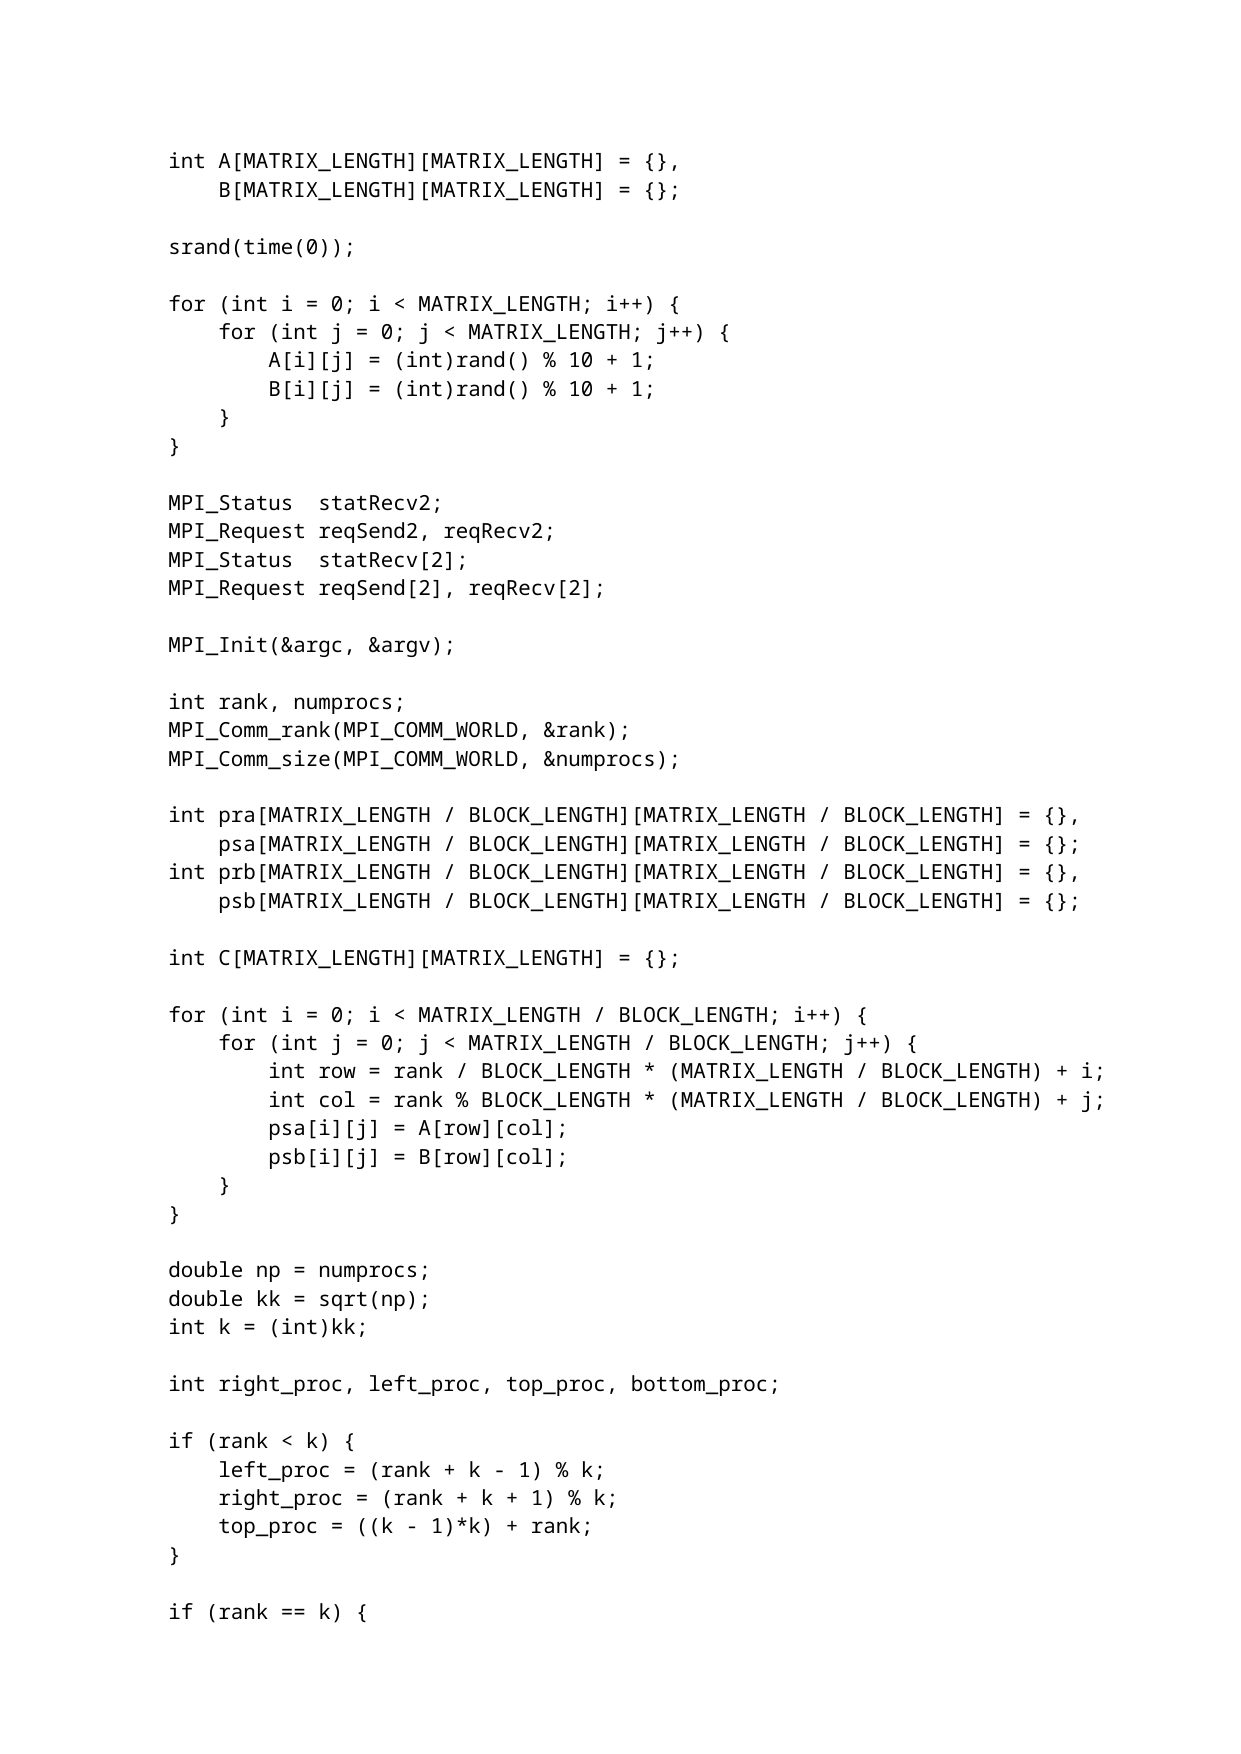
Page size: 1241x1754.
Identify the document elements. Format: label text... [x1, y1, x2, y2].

text MPI_Status statRecv2; [118, 488, 1122, 516]
text } [118, 402, 1122, 431]
text int k = (int)kk; [118, 1312, 1122, 1341]
text for (int i = 0; i < MATRIX_LENGTH; i++) { [118, 289, 1122, 317]
text for (int i = 0; i < MATRIX_LENGTH / BLOCK_LENGTH; i++) { [118, 1000, 1122, 1028]
text B[i][j] = (int)rand() % 10 + 1; [118, 374, 1122, 402]
text } [118, 431, 1122, 459]
text B[MATRIX_LENGTH][MATRIX_LENGTH] = {}; [118, 175, 1122, 203]
text psb[MATRIX_LENGTH / BLOCK_LENGTH][MATRIX_LENGTH / BLOCK_LENGTH] = {}; [118, 886, 1122, 914]
text psa[i][j] = A[row][col]; [118, 1113, 1122, 1142]
text if (rank == k) { [118, 1597, 1122, 1625]
text int col = rank % BLOCK_LENGTH * (MATRIX_LENGTH / BLOCK_LENGTH) + j; [118, 1085, 1122, 1113]
text psa[MATRIX_LENGTH / BLOCK_LENGTH][MATRIX_LENGTH / BLOCK_LENGTH] = {}; [118, 829, 1122, 857]
text int pra[MATRIX_LENGTH / BLOCK_LENGTH][MATRIX_LENGTH / BLOCK_LENGTH] = {}, [118, 801, 1122, 829]
text right_proc = (rank + k + 1) % k; [118, 1483, 1122, 1512]
text int prb[MATRIX_LENGTH / BLOCK_LENGTH][MATRIX_LENGTH / BLOCK_LENGTH] = {}, [118, 857, 1122, 886]
text int rank, numprocs; [118, 687, 1122, 715]
text } [118, 1540, 1122, 1568]
text A[i][j] = (int)rand() % 10 + 1; [118, 346, 1122, 374]
text MPI_Status statRecv[2]; [118, 545, 1122, 573]
text psb[i][j] = B[row][col]; [118, 1142, 1122, 1170]
text MPI_Comm_rank(MPI_COMM_WORLD, &rank); [118, 715, 1122, 744]
text } [118, 1199, 1122, 1227]
text int C[MATRIX_LENGTH][MATRIX_LENGTH] = {}; [118, 943, 1122, 971]
text srand(time(0)); [118, 232, 1122, 260]
text } [118, 1170, 1122, 1199]
text MPI_Request reqSend[2], reqRecv[2]; [118, 573, 1122, 602]
text for (int j = 0; j < MATRIX_LENGTH; j++) { [118, 317, 1122, 346]
text MPI_Request reqSend2, reqRecv2; [118, 516, 1122, 545]
text MPI_Init(&argc, &argv); [118, 630, 1122, 658]
text int row = rank / BLOCK_LENGTH * (MATRIX_LENGTH / BLOCK_LENGTH) + i; [118, 1057, 1122, 1085]
text top_proc = ((k - 1)*k) + rank; [118, 1512, 1122, 1540]
text double np = numprocs; [118, 1256, 1122, 1284]
text left_proc = (rank + k - 1) % k; [118, 1455, 1122, 1483]
text MPI_Comm_size(MPI_COMM_WORLD, &numprocs); [118, 744, 1122, 772]
text int A[MATRIX_LENGTH][MATRIX_LENGTH] = {}, [118, 147, 1122, 175]
text for (int j = 0; j < MATRIX_LENGTH / BLOCK_LENGTH; j++) { [118, 1028, 1122, 1057]
text if (rank < k) { [118, 1426, 1122, 1455]
text double kk = sqrt(np); [118, 1284, 1122, 1312]
text int right_proc, left_proc, top_proc, bottom_proc; [118, 1369, 1122, 1398]
